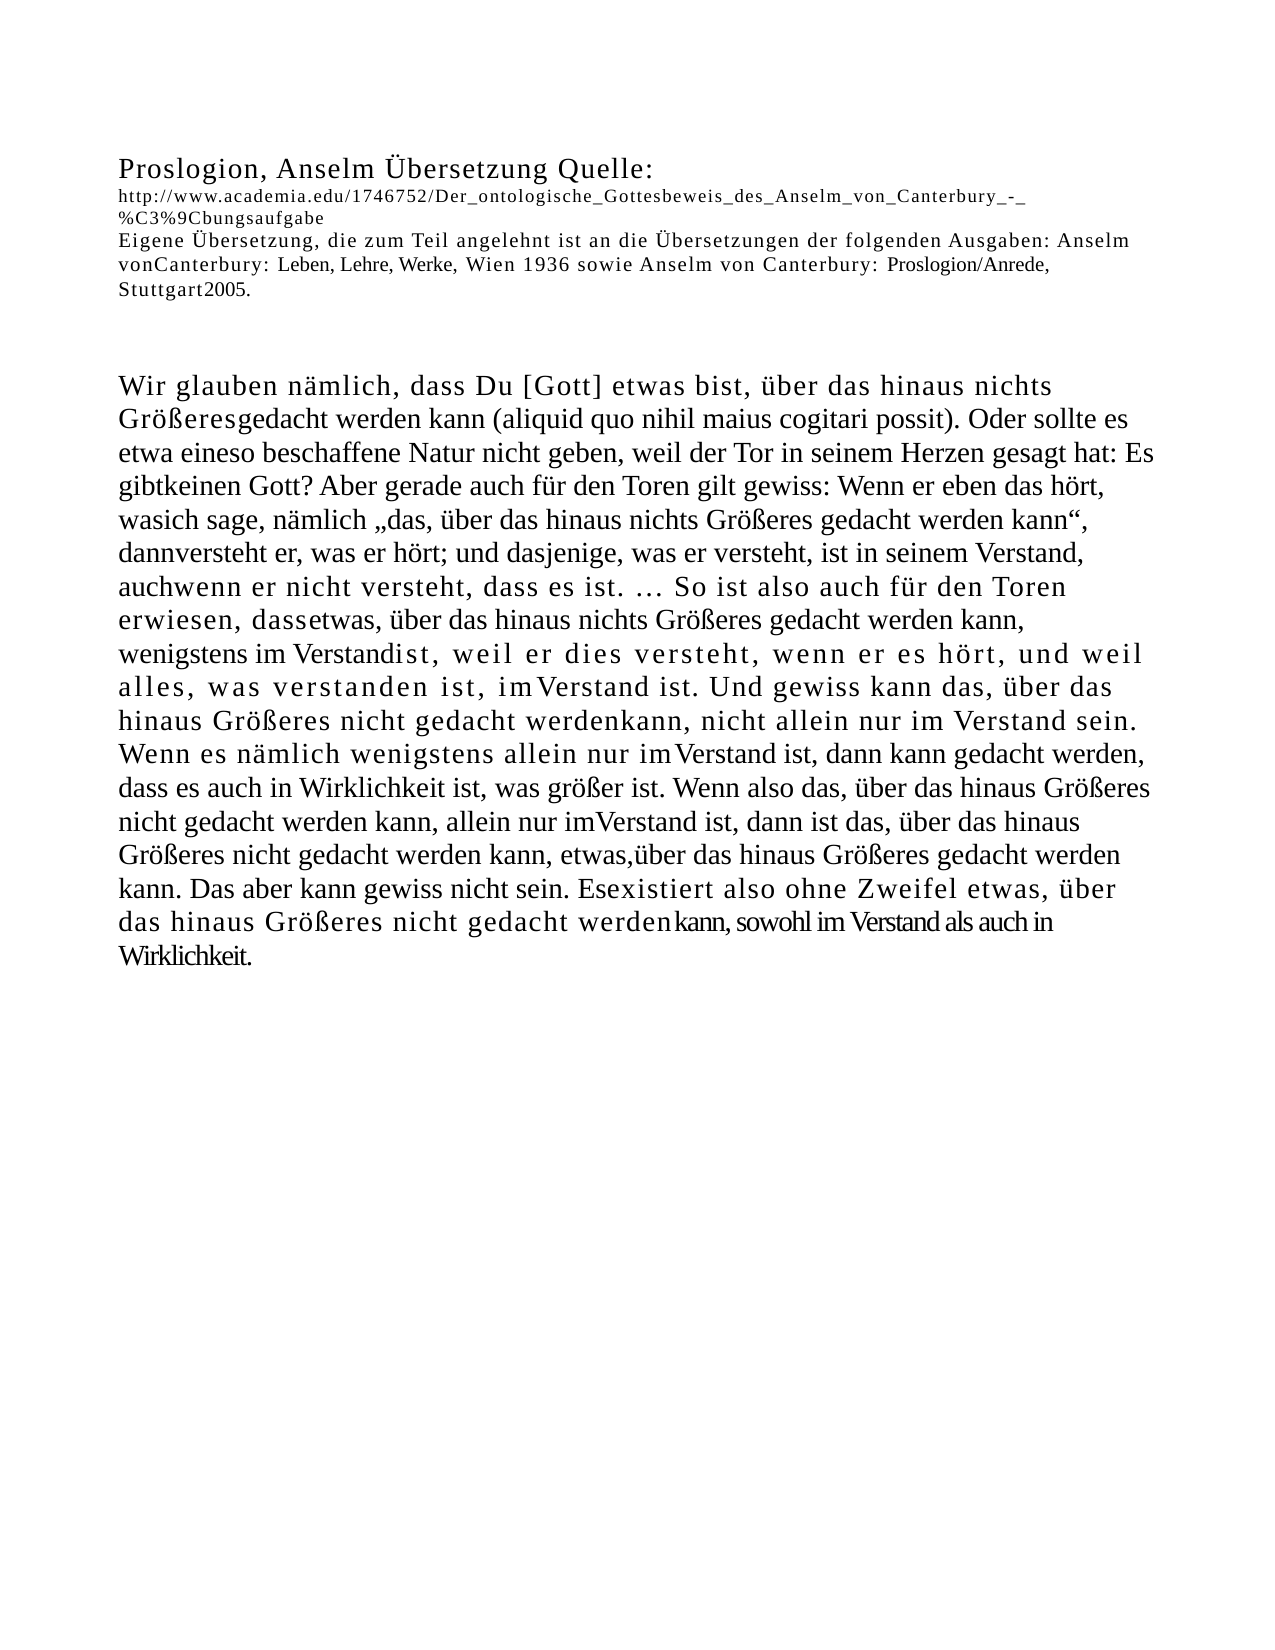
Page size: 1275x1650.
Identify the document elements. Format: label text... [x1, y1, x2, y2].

text Wir glauben nämlich, dass Du [Gott] etwas bist, über das hinaus nichts Größeresgedacht werden kann (aliquid quo nihil maius cogitari possit). Oder sollte es etwa eineso beschaffene Natur nicht geben, weil der Tor in seinem Herzen gesagt hat: Es gibtkeinen Gott? Aber gerade auch für den Toren gilt gewiss: Wenn er eben das hört, wasich sage, nämlich „das, über das hinaus nichts Größeres gedacht werden kann“, dannversteht er, was er hört; und dasjenige, was er versteht, ist in seinem Verstand, auchwenn er nicht versteht, dass es ist. … So ist also auch für den Toren erwiesen, dassetwas, über das hinaus nichts Größeres gedacht werden kann, wenigstens im Verstandist, weil er dies versteht, wenn er es hört, und weil alles, was verstanden ist, imVerstand ist. Und gewiss kann das, über das hinaus Größeres nicht gedacht werdenkann, nicht allein nur im Verstand sein. Wenn es nämlich wenigstens allein nur imVerstand ist, dann kann gedacht werden, dass es auch in Wirklichkeit ist, was größer ist. Wenn also das, über das hinaus Größeres nicht gedacht werden kann, allein nur imVerstand ist, dann ist das, über das hinaus Größeres nicht gedacht werden kann, etwas,über das hinaus Größeres gedacht werden kann. Das aber kann gewiss nicht sein. Esexistiert also ohne Zweifel etwas, über das hinaus Größeres nicht gedacht werdenkann, sowohl im Verstand als auch in Wirklichkeit. [118, 368, 1157, 971]
text Proslogion, Anselm Übersetzung Quelle: http://www.academia.edu/1746752/Der_ontologische_Gottesbeweis_des_Anselm_von_Canterbury_-_%C3%9Cbungsaufgabe [118, 152, 1157, 228]
text Eigene Übersetzung, die zum Teil angelehnt ist an die Übersetzungen der folgenden Ausgaben: Anselm vonCanterbury: Leben, Lehre, Werke, Wien 1936 sowie Anselm von Canterbury: Proslogion/Anrede, Stuttgart2005. [118, 228, 1157, 301]
